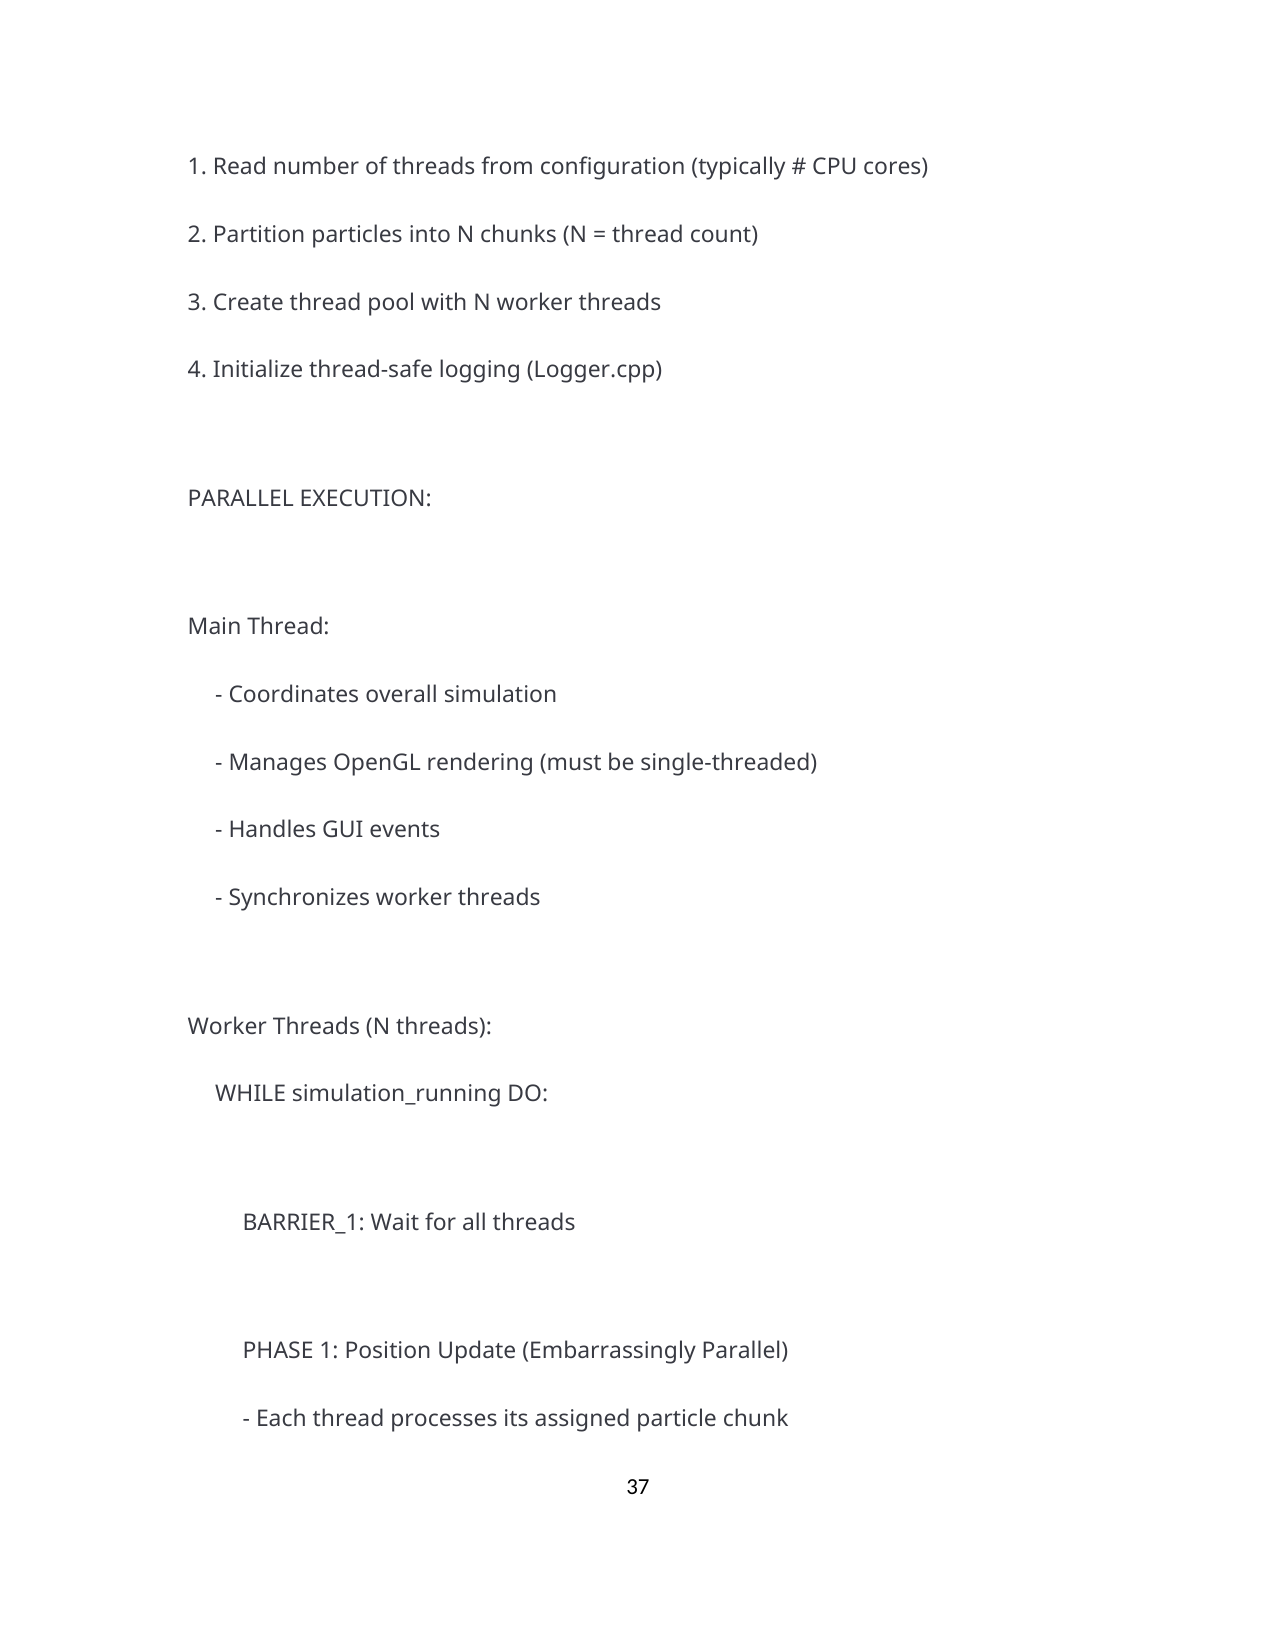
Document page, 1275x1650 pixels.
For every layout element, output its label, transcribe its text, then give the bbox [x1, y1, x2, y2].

text BARRIER_1: Wait for all threads [187, 1206, 1087, 1237]
text - Synchronizes worker threads [187, 881, 1087, 912]
text - Each thread processes its assigned particle chunk [187, 1402, 1087, 1433]
text - Handles GUI events [187, 813, 1087, 844]
text 2. Partition particles into N chunks (N = thread count) [187, 218, 1087, 249]
text - Manages OpenGL rendering (must be single-threaded) [187, 746, 1087, 777]
text PHASE 1: Position Update (Embarrassingly Parallel) [187, 1334, 1087, 1366]
text WHILE simulation_running DO: [187, 1077, 1087, 1108]
text 1. Read number of threads from configuration (typically # CPU cores) [187, 150, 1087, 181]
text PARALLEL EXECUTION: [187, 482, 1087, 513]
text - Coordinates overall simulation [187, 678, 1087, 709]
text 4. Initialize thread-safe logging (Logger.cpp) [187, 353, 1087, 384]
text 3. Create thread pool with N worker threads [187, 285, 1087, 317]
text Main Thread: [187, 610, 1087, 641]
text Worker Threads (N threads): [187, 1009, 1087, 1041]
